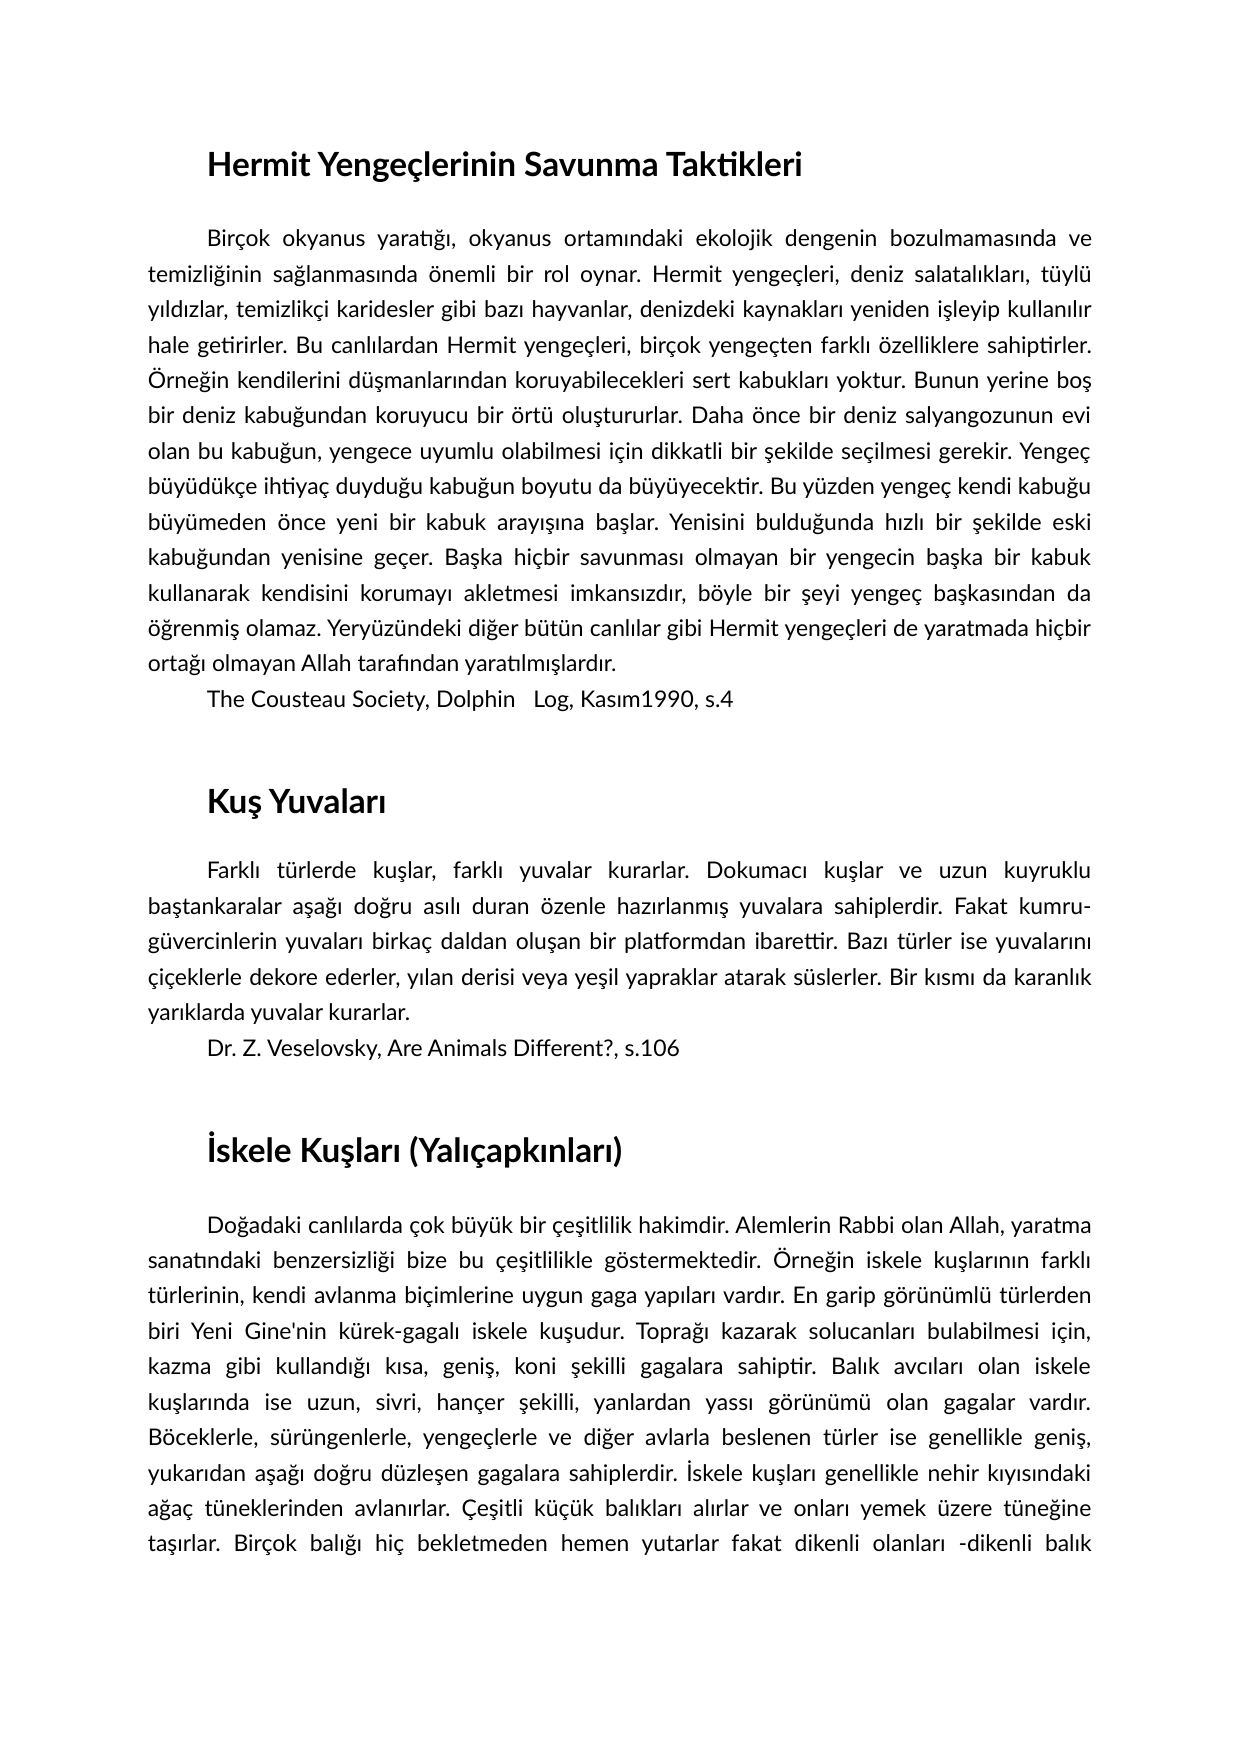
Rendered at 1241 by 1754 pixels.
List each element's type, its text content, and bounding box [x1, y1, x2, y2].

text İskele Kuşları (Yalıçapkınları) [148, 1134, 1093, 1169]
text Dr. Z. Veselovsky, Are Animals Different?, s.106 [148, 1028, 1093, 1063]
subtitle Kuş Yuvaları [148, 785, 1093, 821]
subtitle Hermit Yengeçlerinin Savunma Taktikleri [207, 148, 1093, 183]
text Doğadaki canlılarda çok büyük bir çeşitlilik hakimdir. Alemlerin Rabbi olan Allah, yaratma sanatındaki benzersizliği bize bu çeşitlilikle göstermektedir. Örneğin iskele kuşlarının farklı türlerinin, kendi avlanma biçimlerine uygun gaga yapıları vardır. En garip görünümlü türlerden biri Yeni Gine'nin kürek-gagalı iskele kuşudur. Toprağı kazarak solucanları bulabilmesi için, kazma gibi kullandığı kısa, geniş, koni şekilli gagalara sahiptir. Balık avcıları olan iskele kuşlarında ise uzun, sivri, hançer şekilli, yanlardan yassı görünümü olan gagalar vardır. Böceklerle, sürüngenlerle, yengeçlerle ve diğer avlarla beslenen türler ise genellikle geniş, yukarıdan aşağı doğru düzleşen gagalara sahiplerdir. İskele kuşları genellikle nehir kıyısındaki ağaç tüneklerinden avlanırlar. Çeşitli küçük balıkları alırlar ve onları yemek üzere tüneğine taşırlar. Birçok balığı hiç bekletmeden hemen yutarlar fakat dikenli olanları -dikenli balık [148, 1205, 1093, 1559]
text Birçok okyanus yaratığı, okyanus ortamındaki ekolojik dengenin bozulmamasında ve temizliğinin sağlanmasında önemli bir rol oynar. Hermit yengeçleri, deniz salatalıkları, tüylü yıldızlar, temizlikçi karidesler gibi bazı hayvanlar, denizdeki kaynakları yeniden işleyip kullanılır hale getirirler. Bu canlılardan Hermit yengeçleri, birçok yengeçten farklı özelliklere sahiptirler. Örneğin kendilerini düşmanlarından koruyabilecekleri sert kabukları yoktur. Bunun yerine boş bir deniz kabuğundan koruyucu bir örtü oluştururlar. Daha önce bir deniz salyangozunun evi olan bu kabuğun, yengece uyumlu olabilmesi için dikkatli bir şekilde seçilmesi gerekir. Yengeç büyüdükçe ihtiyaç duyduğu kabuğun boyutu da büyüyecektir. Bu yüzden yengeç kendi kabuğu büyümeden önce yeni bir kabuk arayışına başlar. Yenisini bulduğunda hızlı bir şekilde eski kabuğundan yenisine geçer. Başka hiçbir savunması olmayan bir yengecin başka bir kabuk kullanarak kendisini korumayı akletmesi imkansızdır, böyle bir şeyi yengeç başkasından da öğrenmiş olamaz. Yeryüzündeki diğer bütün canlılar gibi Hermit yengeçleri de yaratmada hiçbir ortağı olmayan Allah tarafından yaratılmışlardır. [148, 218, 1093, 679]
text The Cousteau Society, Dolphin Log, Kasım1990, s.4 [148, 679, 1093, 714]
text Farklı türlerde kuşlar, farklı yuvalar kurarlar. Dokumacı kuşlar ve uzun kuyruklu baştankaralar aşağı doğru asılı duran özenle hazırlanmış yuvalara sahiplerdir. Fakat kumru-güvercinlerin yuvaları birkaç daldan oluşan bir platformdan ibarettir. Bazı türler ise yuvalarını çiçeklerle dekore ederler, yılan derisi veya yeşil yapraklar atarak süslerler. Bir kısmı da karanlık yarıklarda yuvalar kurarlar. [148, 851, 1093, 1028]
